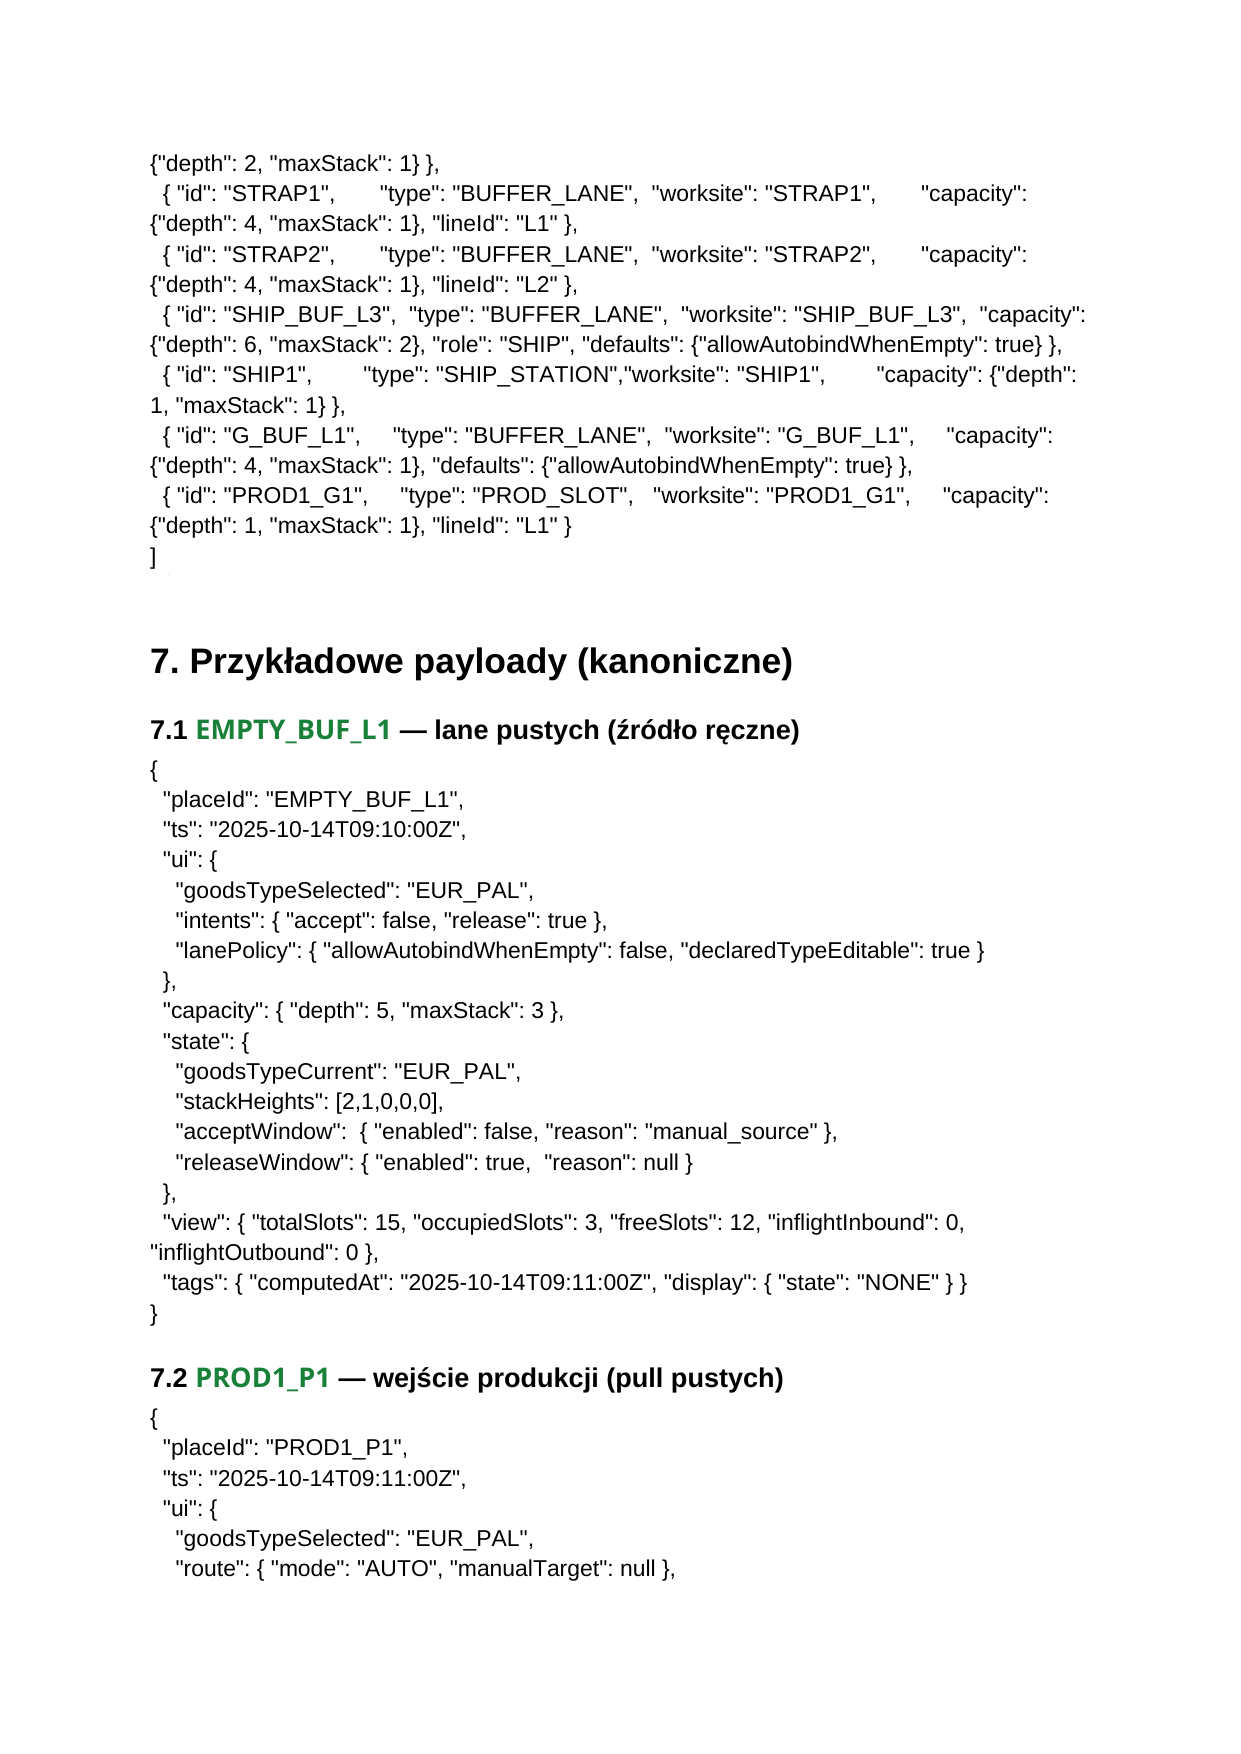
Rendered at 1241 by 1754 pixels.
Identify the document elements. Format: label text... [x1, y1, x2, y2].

text {"depth": 2, "maxStack": 1} }, [150, 150, 1090, 176]
text }, [150, 967, 1090, 993]
text }, [150, 1179, 1090, 1205]
text { "id": "SHIP1", "type": "SHIP_STATION","worksite": "SHIP1", "capacity": {"depth": 1, "maxStack": 1} }, [150, 361, 1090, 418]
text { "id": "PROD1_G1", "type": "PROD_SLOT", "worksite": "PROD1_G1", "capacity": {"depth": 1, "maxStack": 1}, "lineId": "L1" } [150, 482, 1090, 539]
text "lanePolicy": { "allowAutobindWhenEmpty": false, "declaredTypeEditable": true } [150, 937, 1090, 963]
text "placeId": "EMPTY_BUF_L1", [150, 786, 1090, 812]
text { "id": "STRAP1", "type": "BUFFER_LANE", "worksite": "STRAP1", "capacity": {"depth": 4, "maxStack": 1}, "lineId": "L1" }, [150, 180, 1090, 237]
subtitle 7. Przykładowe payloady (kanoniczne) [150, 641, 1090, 681]
text { "id": "STRAP2", "type": "BUFFER_LANE", "worksite": "STRAP2", "capacity": {"depth": 4, "maxStack": 1}, "lineId": "L2" }, [150, 241, 1090, 297]
text "ui": { [150, 1495, 1090, 1521]
text { [150, 756, 1090, 782]
text "ts": "2025-10-14T09:10:00Z", [150, 816, 1090, 842]
text "goodsTypeSelected": "EUR_PAL", [150, 877, 1090, 903]
text "acceptWindow": { "enabled": false, "reason": "manual_source" }, [150, 1118, 1090, 1144]
text "view": { "totalSlots": 15, "occupiedSlots": 3, "freeSlots": 12, "inflightInbound": 0, "inflightOutbound": 0 }, [150, 1209, 1090, 1265]
text "tags": { "computedAt": "2025-10-14T09:11:00Z", "display": { "state": "NONE" } } [150, 1269, 1090, 1296]
subtitle 7.1 EMPTY_BUF_L1 — lane pustych (źródło ręczne) [150, 711, 1090, 747]
subtitle 7.2 PROD1_P1 — wejście produkcji (pull pustych) [150, 1359, 1090, 1396]
text ] [150, 543, 1090, 569]
text "ui": { [150, 846, 1090, 873]
text "placeId": "PROD1_P1", [150, 1434, 1090, 1461]
text { "id": "SHIP_BUF_L3", "type": "BUFFER_LANE", "worksite": "SHIP_BUF_L3", "capacity": {"depth": 6, "maxStack": 2}, "role": "SHIP", "defaults": {"allowAutobindWhenEmpty": true} }, [150, 301, 1090, 358]
text "ts": "2025-10-14T09:11:00Z", [150, 1464, 1090, 1491]
text "stackHeights": [2,1,0,0,0], [150, 1088, 1090, 1114]
text "capacity": { "depth": 5, "maxStack": 3 }, [150, 997, 1090, 1024]
text "goodsTypeSelected": "EUR_PAL", [150, 1525, 1090, 1551]
text "releaseWindow": { "enabled": true, "reason": null } [150, 1148, 1090, 1175]
text { [150, 1404, 1090, 1430]
text } [150, 1299, 1090, 1326]
text "intents": { "accept": false, "release": true }, [150, 907, 1090, 933]
text "goodsTypeCurrent": "EUR_PAL", [150, 1058, 1090, 1084]
text { "id": "G_BUF_L1", "type": "BUFFER_LANE", "worksite": "G_BUF_L1", "capacity": {"depth": 4, "maxStack": 1}, "defaults": {"allowAutobindWhenEmpty": true} }, [150, 422, 1090, 478]
text "route": { "mode": "AUTO", "manualTarget": null }, [150, 1555, 1090, 1581]
text "state": { [150, 1028, 1090, 1054]
